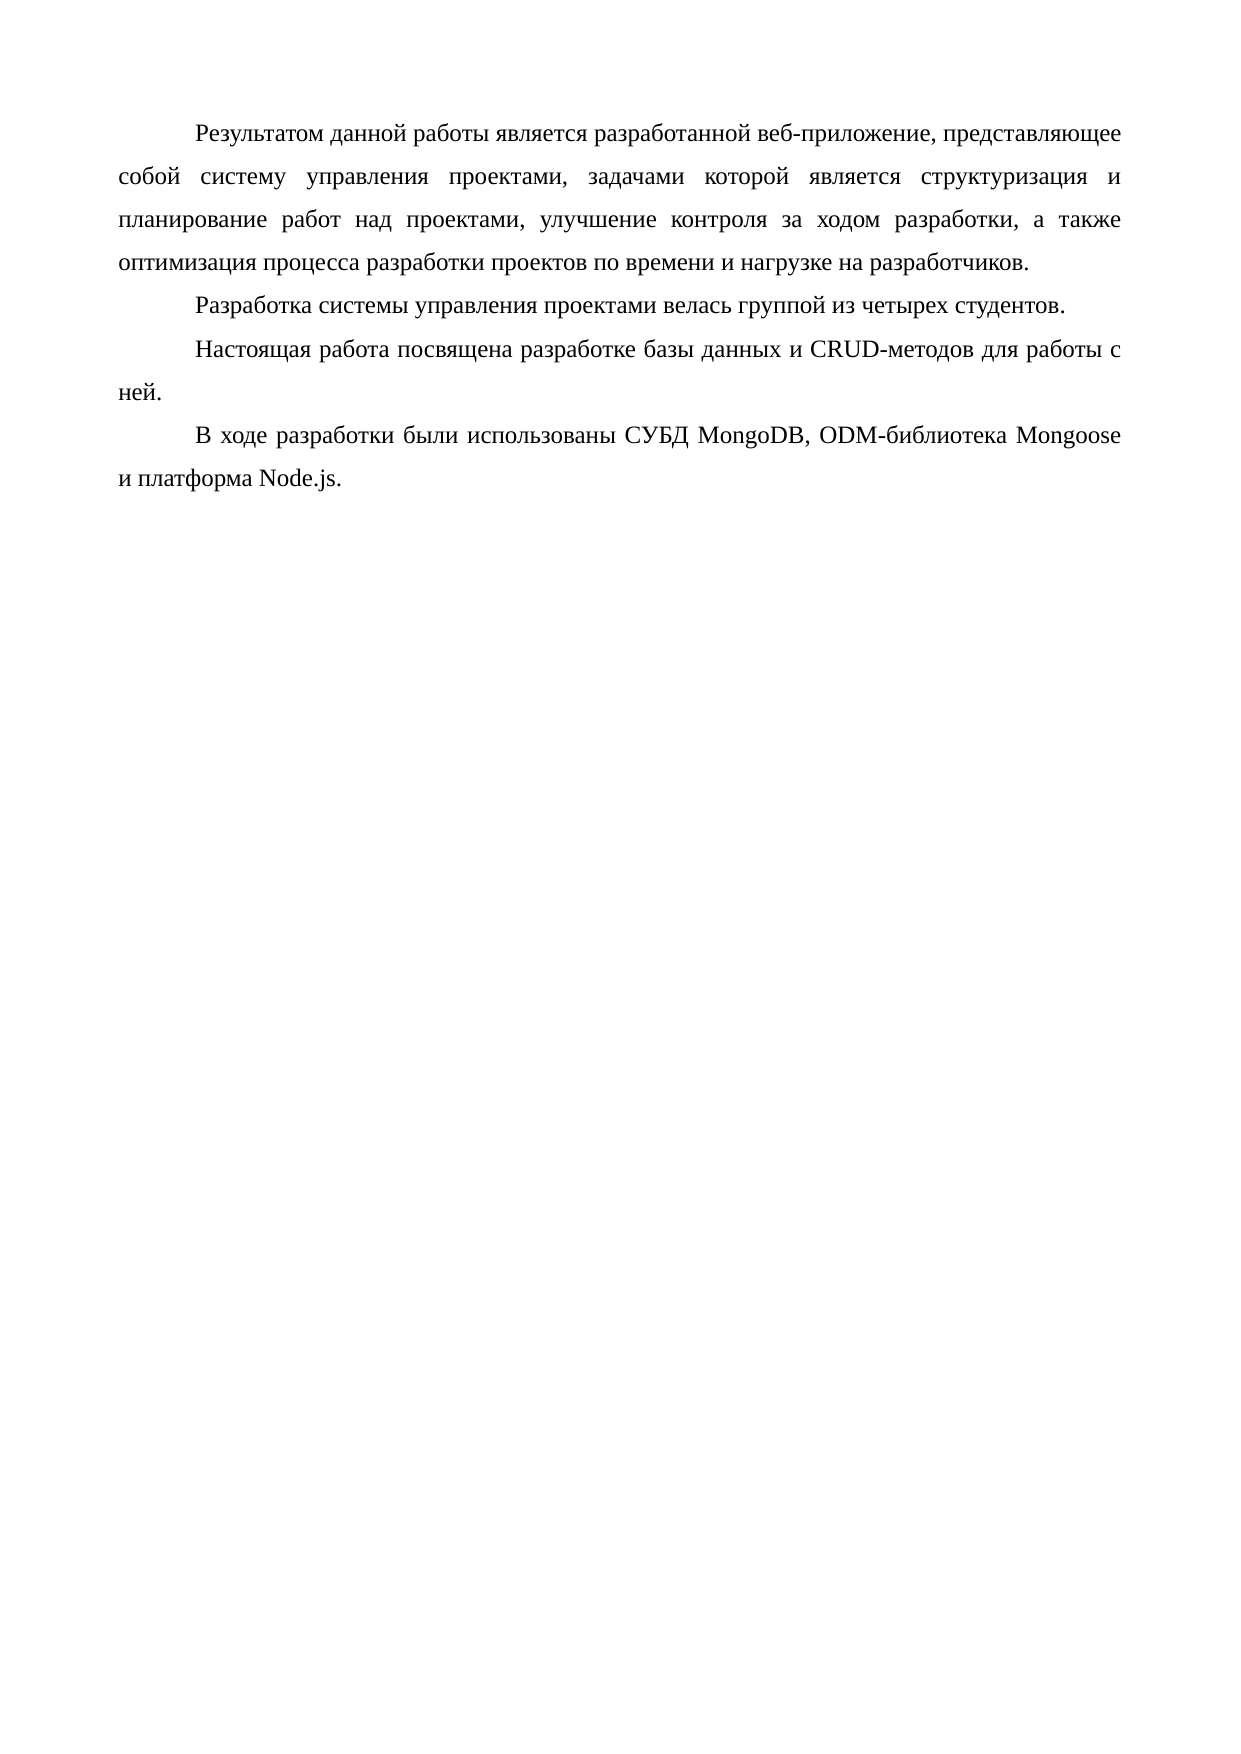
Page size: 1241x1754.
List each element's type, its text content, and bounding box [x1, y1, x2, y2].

text Разработка системы управления проектами велась группой из четырех студентов. [118, 291, 1122, 319]
text Настоящая работа посвящена разработке базы данных и CRUD-методов для работы с ней. [118, 334, 1122, 406]
text В ходе разработки были использованы СУБД MongoDB, ODM-библиотека Mongoose и платформа Node.js. [118, 420, 1122, 492]
text Результатом данной работы является разработанной веб-приложение, представляющее собой систему управления проектами, задачами которой является структуризация и планирование работ над проектами, улучшение контроля за ходом разработки, а также оптимизация процесса разработки проектов по времени и нагрузке на разработчиков. [118, 118, 1122, 276]
